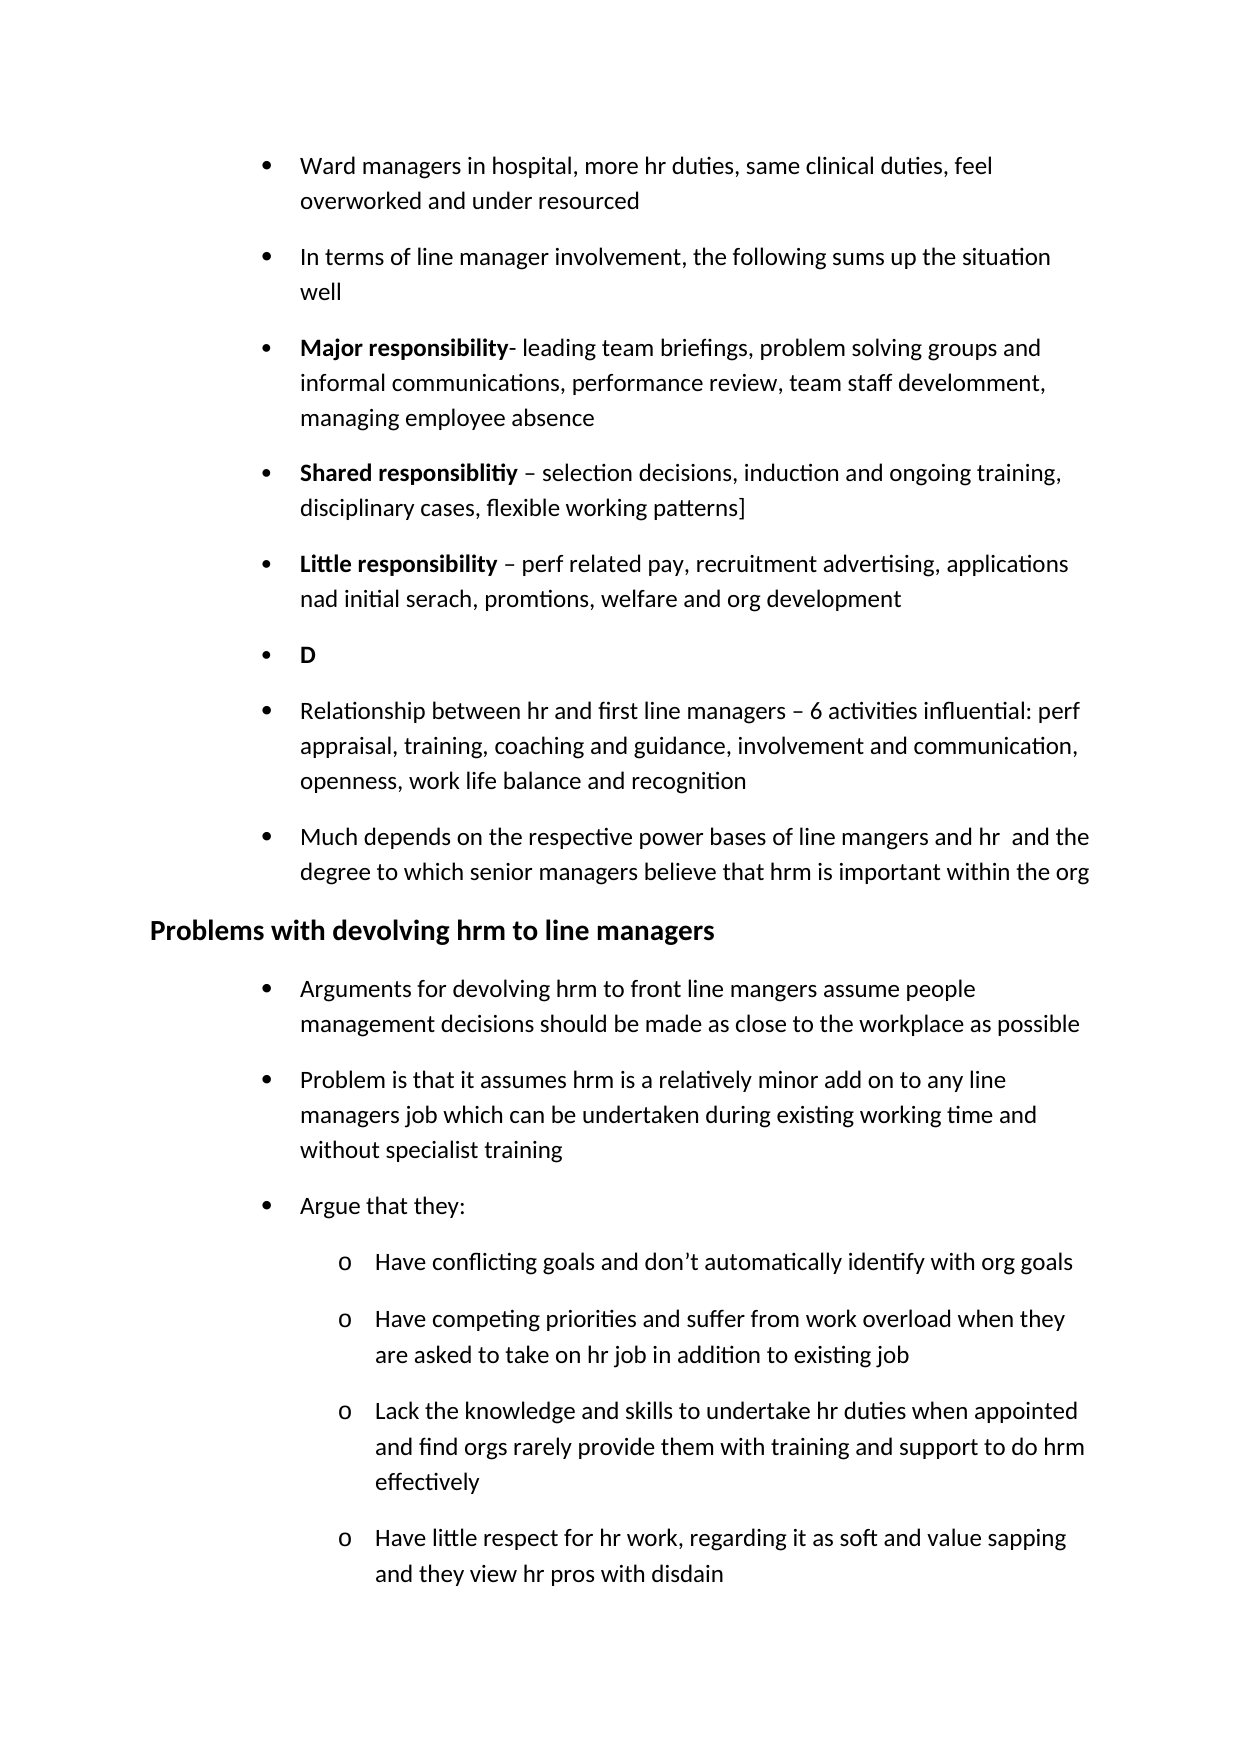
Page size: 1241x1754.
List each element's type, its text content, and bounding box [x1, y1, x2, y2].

list In terms of line manager involvement, the following sums up the situation well [262, 241, 1090, 306]
list Argue that they: [262, 1190, 1090, 1221]
list Problem is that it assumes hrm is a relatively minor add on to any line managers job which can be undertaken during existing working time and without specialist training [262, 1064, 1090, 1165]
list Lack the knowledge and skills to undertake hr duties when appointed and find orgs rarely provide them with training and support to do hrm effectively [337, 1395, 1090, 1497]
list Have conflicting goals and don’t automatically identify with org goals [337, 1246, 1090, 1278]
list Relationship between hr and first line managers – 6 activities influential: perf appraisal, training, coaching and guidance, involvement and communication, openness, work life balance and recognition [262, 695, 1090, 796]
list Have little respect for hr work, regarding it as soft and value sapping and they view hr pros with disdain [337, 1522, 1090, 1589]
text Problems with devolving hrm to line managers [150, 912, 1090, 947]
list Shared responsiblitiy – selection decisions, induction and ongoing training, disciplinary cases, flexible working patterns] [262, 457, 1090, 523]
list Arguments for devolving hrm to front line mangers assume people management decisions should be made as close to the workplace as possible [262, 973, 1090, 1039]
list Have competing priorities and suffer from work overload when they are asked to take on hr job in addition to existing job [337, 1303, 1090, 1370]
list Much depends on the respective power bases of line mangers and hr and the degree to which senior managers believe that hrm is important within the org [262, 821, 1090, 886]
list Major responsibility- leading team briefings, problem solving groups and informal communications, performance review, team staff develomment, managing employee absence [262, 332, 1090, 432]
list Little responsibility – perf related pay, recruitment advertising, applications nad initial serach, promtions, welfare and org development [262, 548, 1090, 614]
list Ward managers in hospital, more hr duties, same clinical duties, feel overworked and under resourced [262, 150, 1090, 216]
list D [262, 639, 1090, 670]
